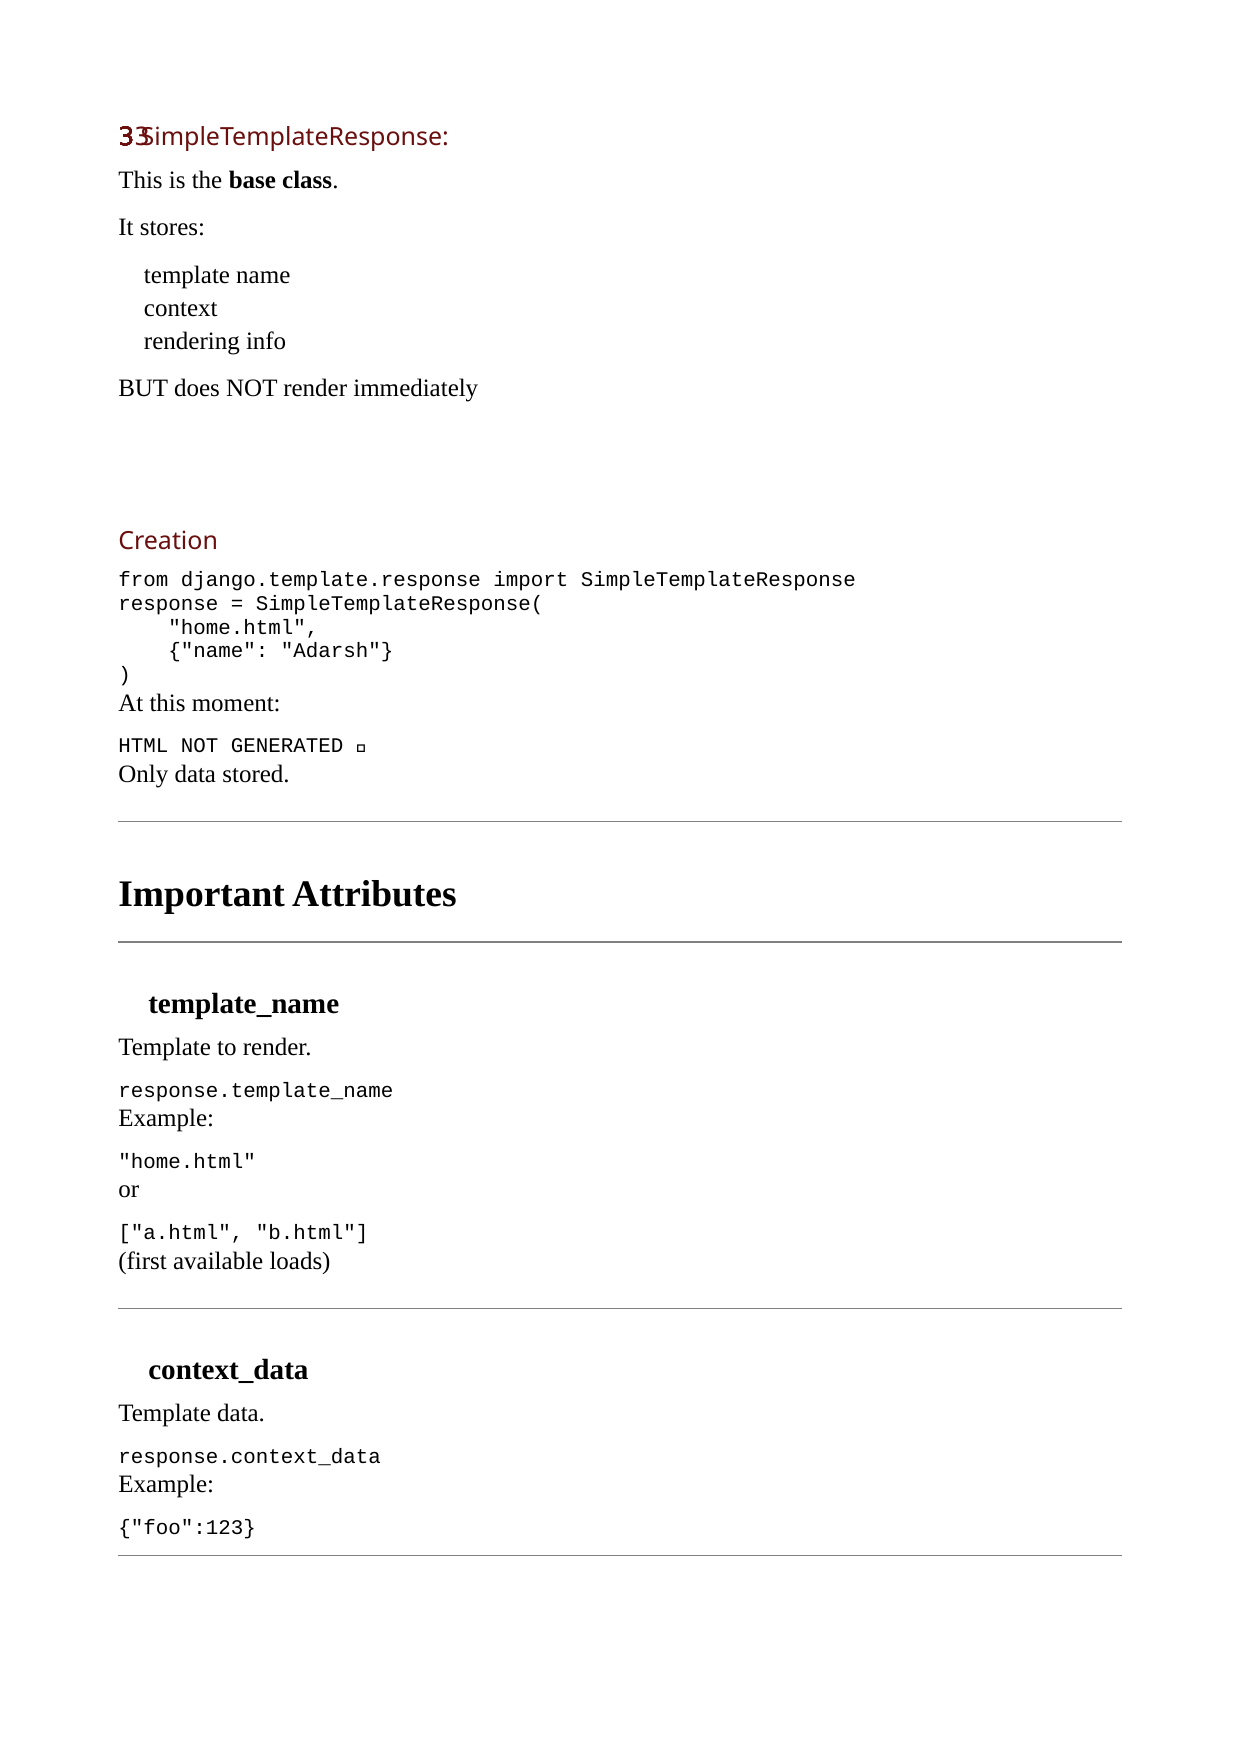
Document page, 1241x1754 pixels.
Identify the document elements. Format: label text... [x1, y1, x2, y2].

text Example: [118, 1469, 1122, 1498]
text "home.html" [118, 1151, 1122, 1174]
subtitle ✅ template_name [118, 986, 1122, 1019]
text Only data stored. [118, 759, 1122, 788]
subtitle 3️⃣ SimpleTemplateResponse: [118, 118, 1122, 152]
text ) [118, 664, 1122, 688]
subtitle Creation [118, 523, 1122, 557]
text This is the base class. [118, 165, 1122, 193]
subtitle Important Attributes [118, 872, 1122, 915]
text or [118, 1174, 1122, 1203]
text from django.template.response import SimpleTemplateResponse [118, 569, 1122, 593]
text Template data. [118, 1398, 1122, 1427]
text Template to render. [118, 1032, 1122, 1061]
text response.template_name [118, 1080, 1122, 1103]
text BUT does NOT render immediately [118, 373, 1122, 402]
text {"foo":123} [118, 1517, 1122, 1541]
text It stores: [118, 212, 1122, 241]
text HTML NOT GENERATED ❌ [118, 735, 1122, 759]
text Example: [118, 1103, 1122, 1132]
text response = SimpleTemplateResponse( [118, 593, 1122, 617]
text "home.html", [118, 617, 1122, 640]
text {"name": "Adarsh"} [118, 640, 1122, 664]
text (first available loads) [118, 1246, 1122, 1274]
text response.context_data [118, 1446, 1122, 1469]
subtitle ✅ context_data [118, 1352, 1122, 1386]
text ["a.html", "b.html"] [118, 1222, 1122, 1246]
text ✅ template name ✅ context ✅ rendering info [118, 260, 1122, 355]
text At this moment: [118, 688, 1122, 716]
